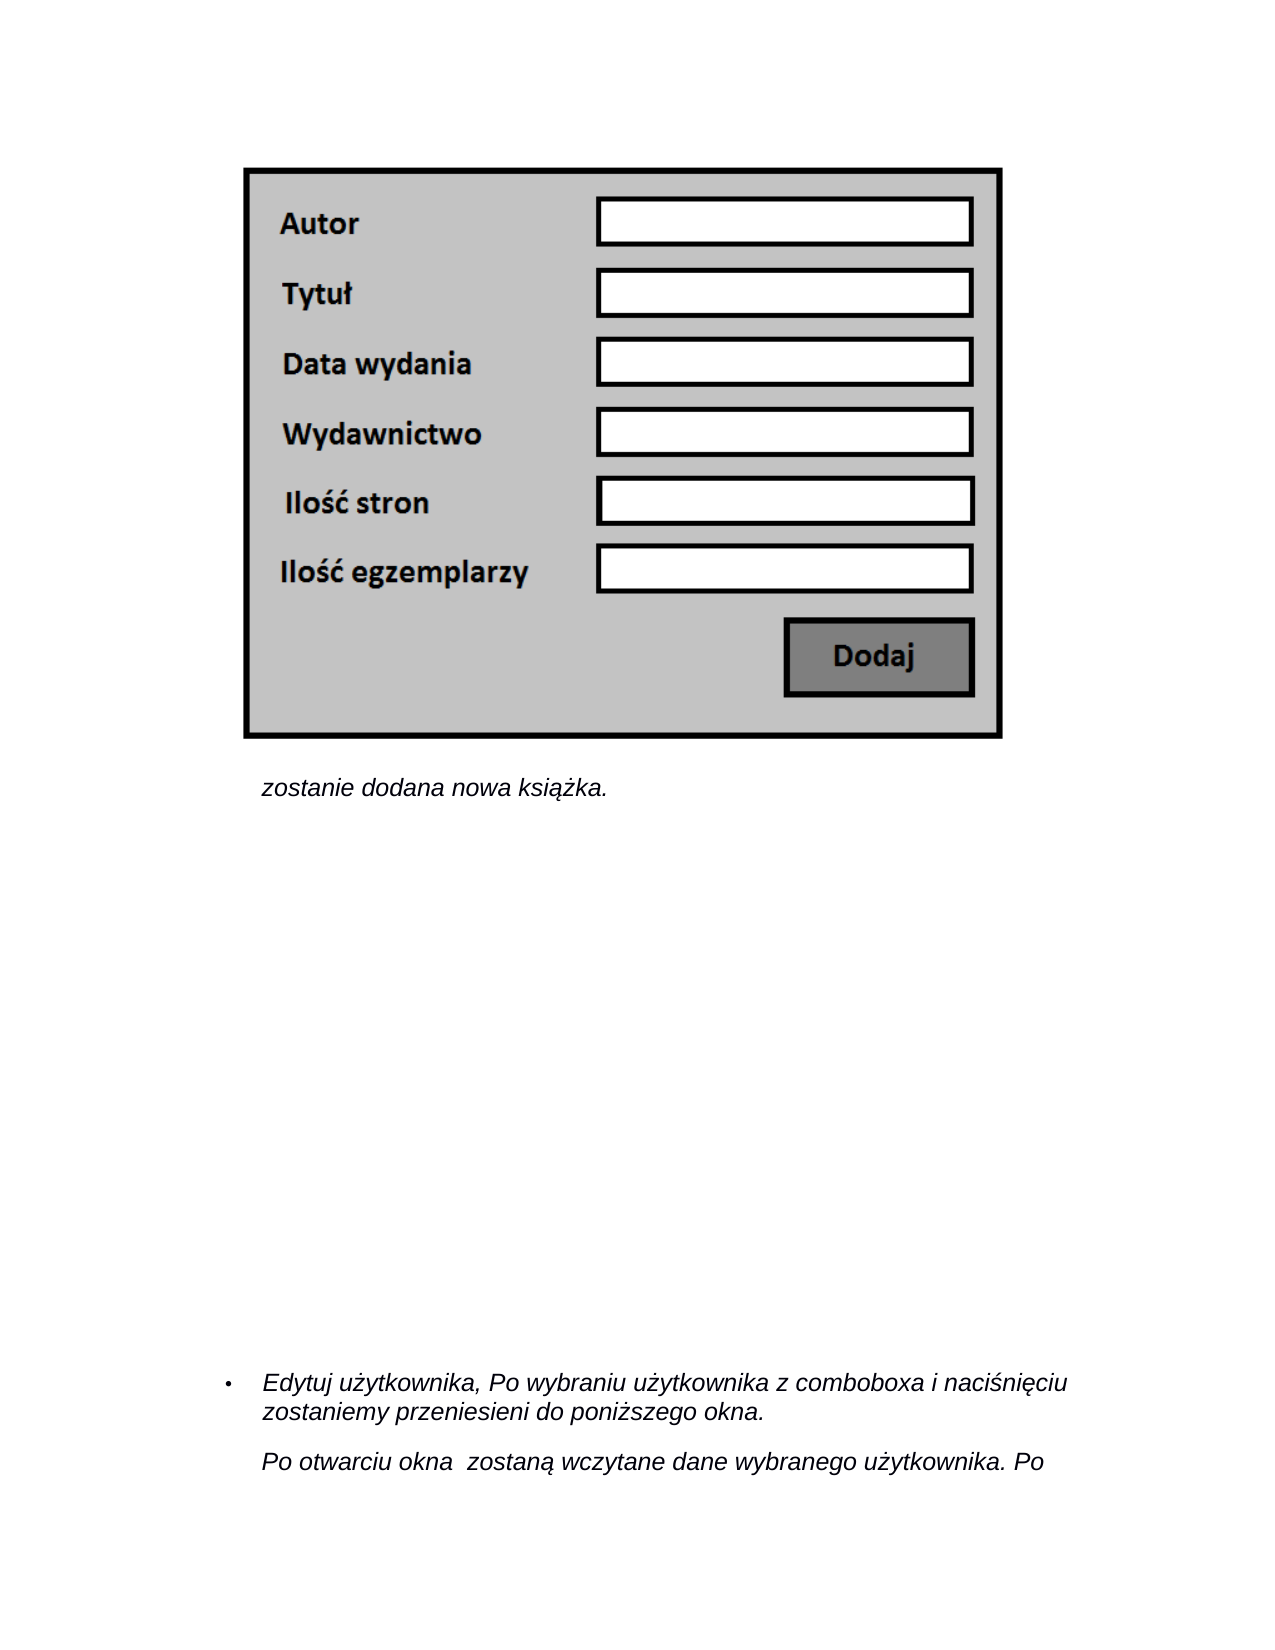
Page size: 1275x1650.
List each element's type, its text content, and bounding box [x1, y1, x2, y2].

text Po otwarciu okna zostaną wczytane dane wybranego użytkownika. Po [187, 1447, 1087, 1476]
picture [231, 150, 1044, 774]
text zostanie dodana nowa książka. [187, 150, 1087, 802]
list Edytuj użytkownika, Po wybraniu użytkownika z comboboxa i naciśnięciu zostaniemy przeniesieni do poniższego okna. [225, 1369, 1087, 1426]
